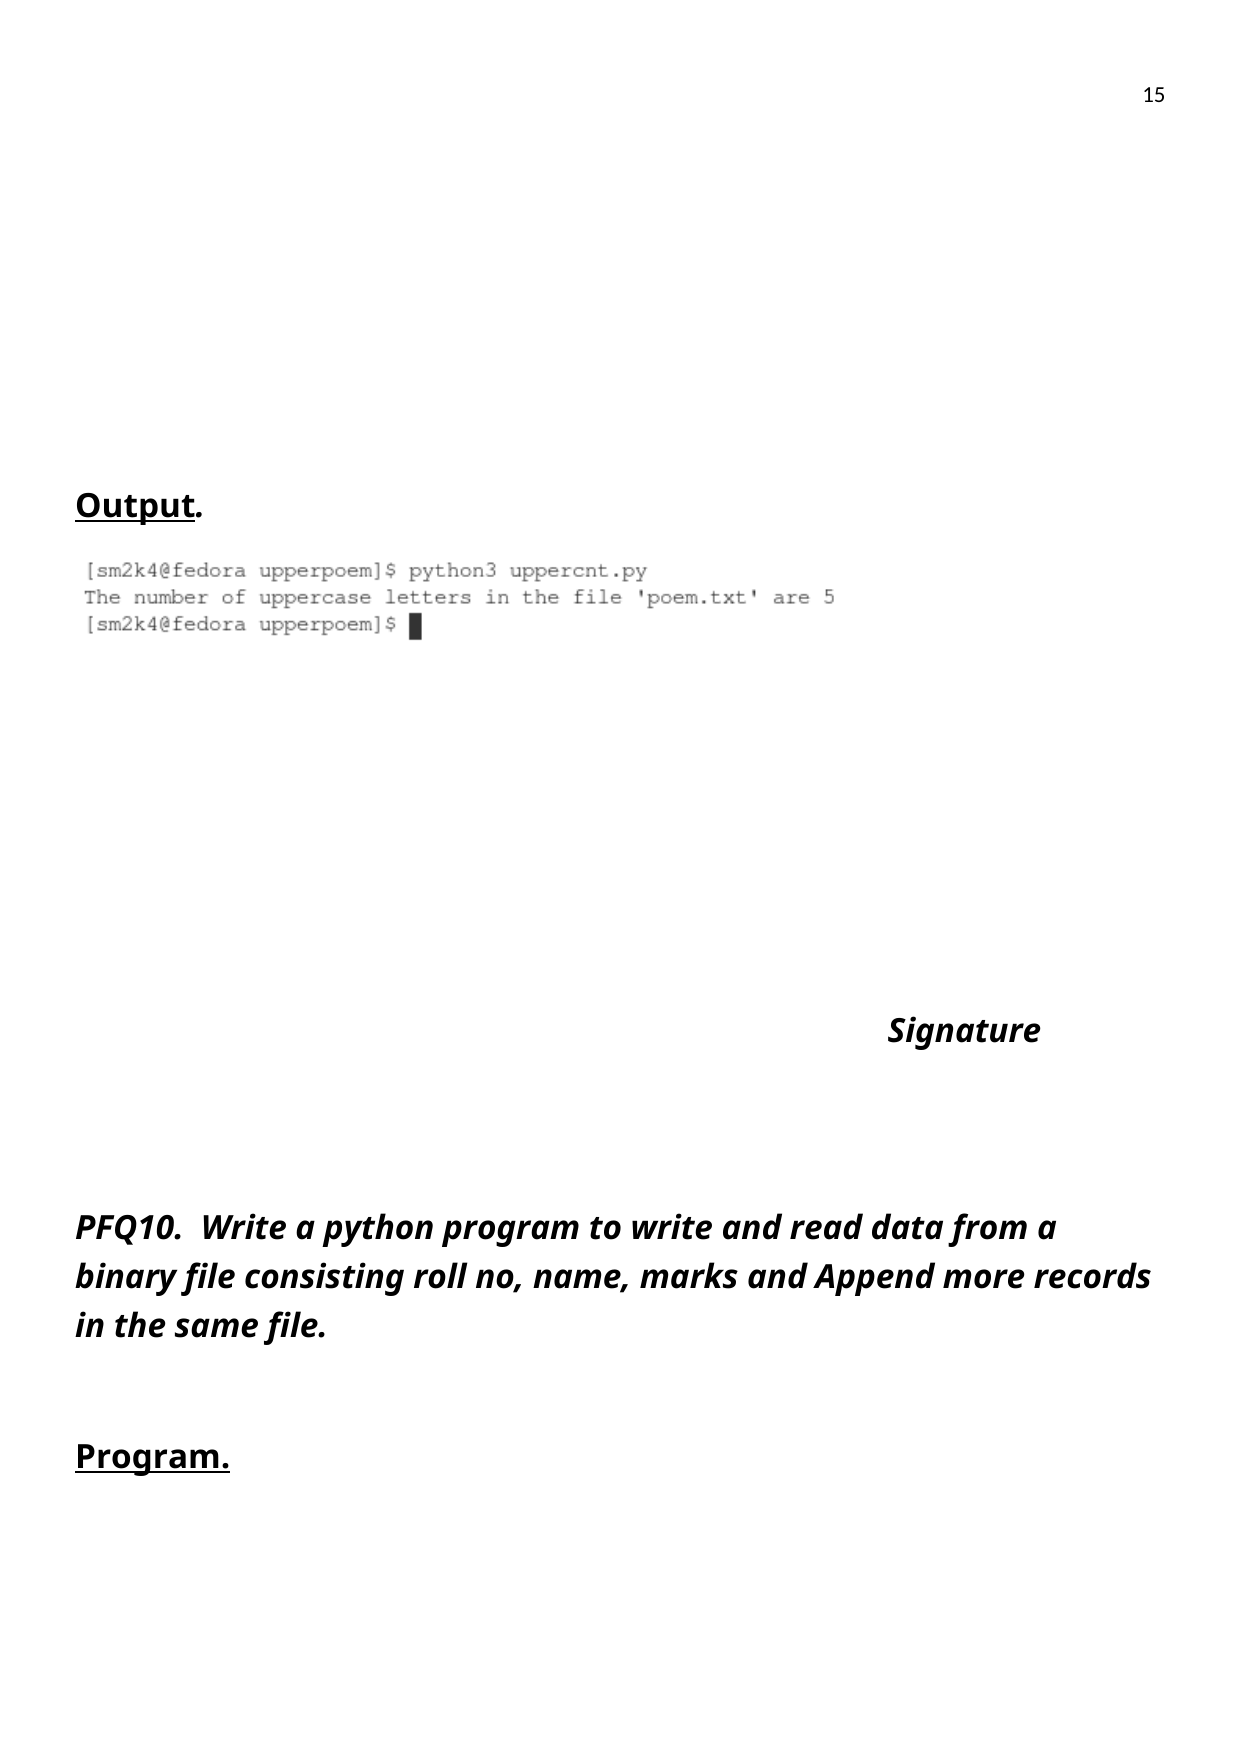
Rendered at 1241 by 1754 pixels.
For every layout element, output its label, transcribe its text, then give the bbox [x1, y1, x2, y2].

picture [82, 547, 848, 648]
text Program. [75, 1433, 1165, 1478]
text PFQ10. Write a python program to write and read data from a binary file consisting roll no, name, marks and Append more records in the same file. [75, 1203, 1165, 1347]
text Output. [75, 482, 1165, 527]
text Signature [75, 1007, 1165, 1052]
